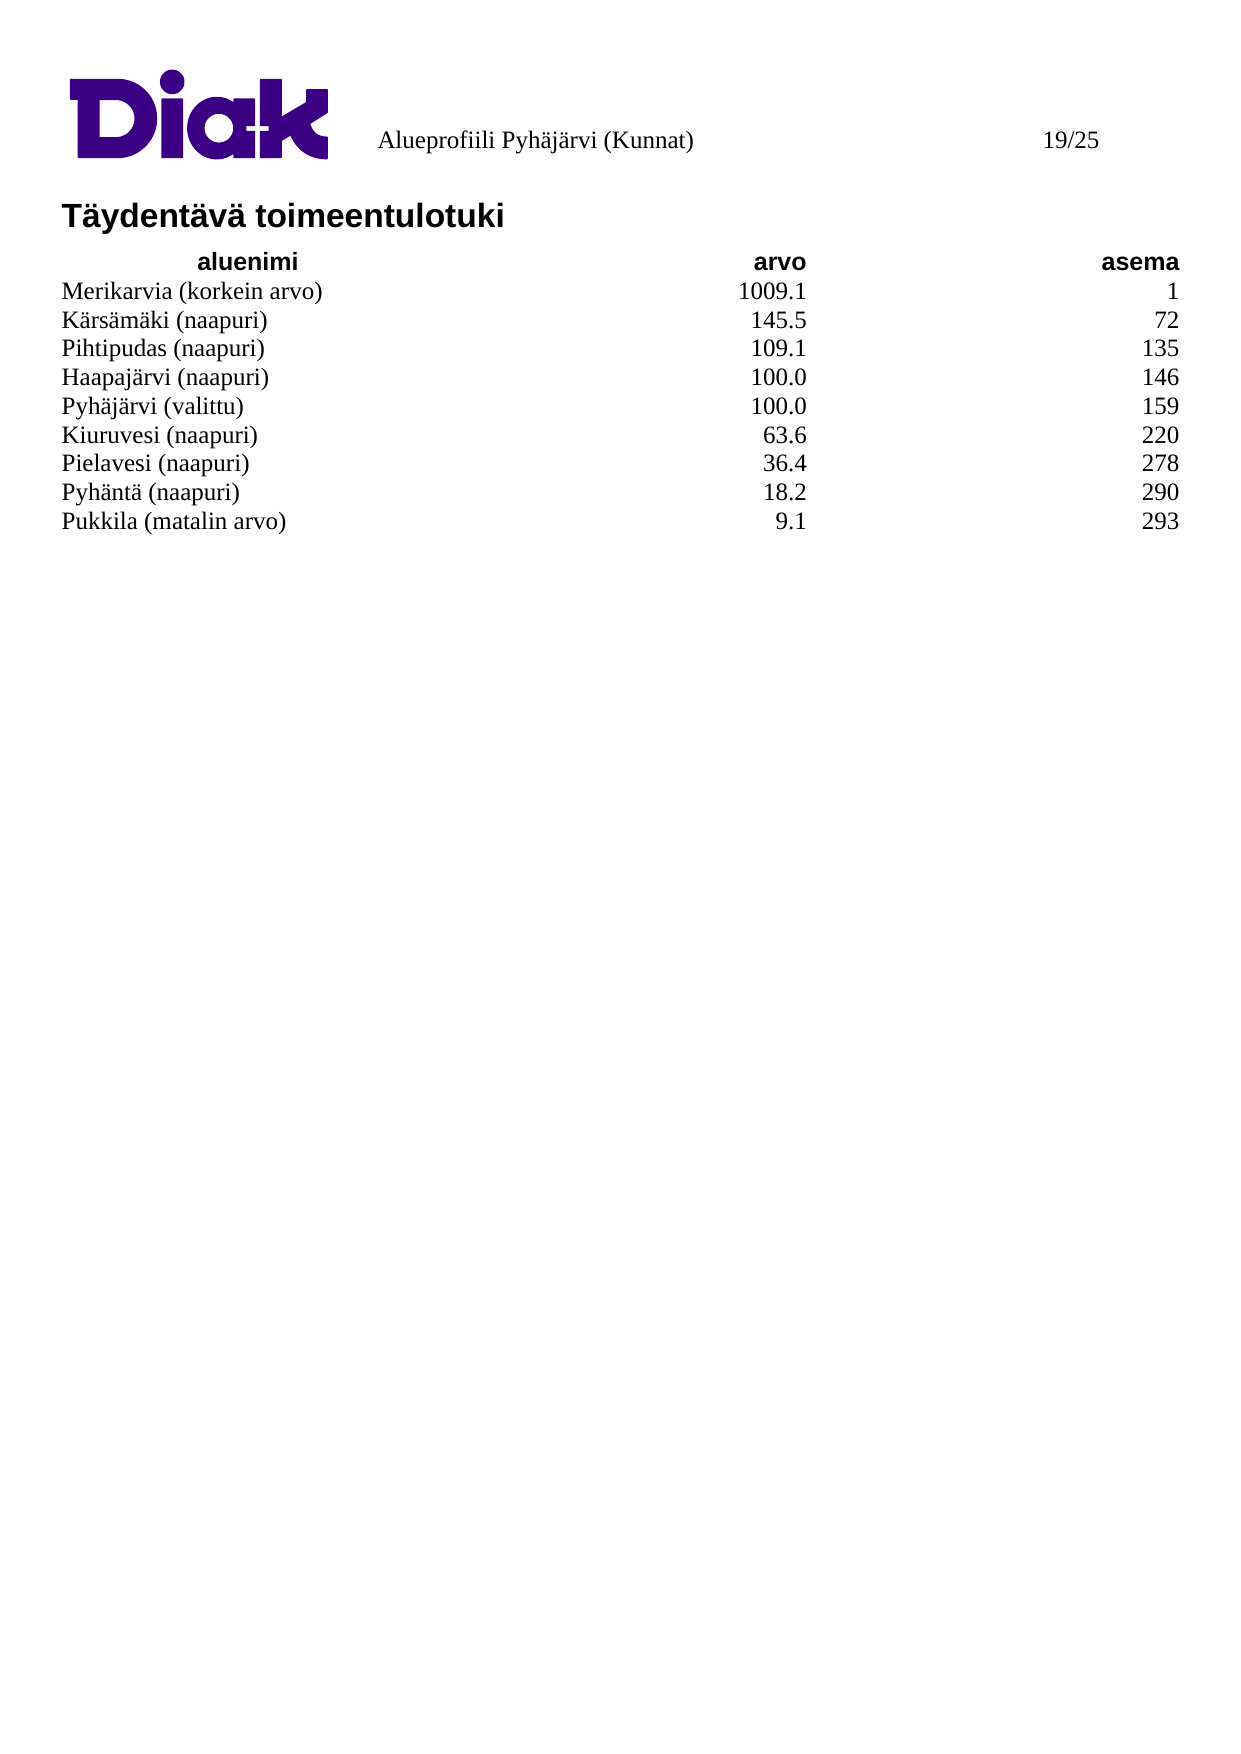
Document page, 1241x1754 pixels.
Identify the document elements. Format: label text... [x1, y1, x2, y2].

table_cell 146 [806, 362, 1179, 391]
table_cell 109.1 [434, 334, 806, 362]
table_cell Kärsämäki (naapuri) [61, 305, 434, 333]
table_cell 9.1 [434, 506, 806, 535]
table_cell 293 [806, 506, 1179, 535]
table_cell Pielavesi (naapuri) [61, 449, 434, 477]
table_cell Pihtipudas (naapuri) [61, 334, 434, 362]
table_cell 159 [806, 391, 1179, 420]
subtitle Täydentävä toimeentulotuki [61, 196, 1179, 235]
table_cell Pyhäjärvi (valittu) [61, 391, 434, 420]
table_header aluenimi [61, 247, 434, 276]
table_cell 1009.1 [434, 276, 806, 305]
table_cell 100.0 [434, 391, 806, 420]
table_cell 290 [806, 477, 1179, 506]
table_cell 72 [806, 305, 1179, 333]
table_cell Merikarvia (korkein arvo) [61, 276, 434, 305]
table_cell 63.6 [434, 420, 806, 448]
table_header arvo [434, 247, 806, 276]
table_cell 220 [806, 420, 1179, 448]
table_cell Pukkila (matalin arvo) [61, 506, 434, 535]
table_cell 18.2 [434, 477, 806, 506]
table_cell Kiuruvesi (naapuri) [61, 420, 434, 448]
table_header asema [806, 247, 1179, 276]
table_cell Pyhäntä (naapuri) [61, 477, 434, 506]
table_cell 1 [806, 276, 1179, 305]
table_cell Haapajärvi (naapuri) [61, 362, 434, 391]
table_cell 36.4 [434, 449, 806, 477]
table_cell 278 [806, 449, 1179, 477]
table_cell 100.0 [434, 362, 806, 391]
table_cell 135 [806, 334, 1179, 362]
table_cell 145.5 [434, 305, 806, 333]
